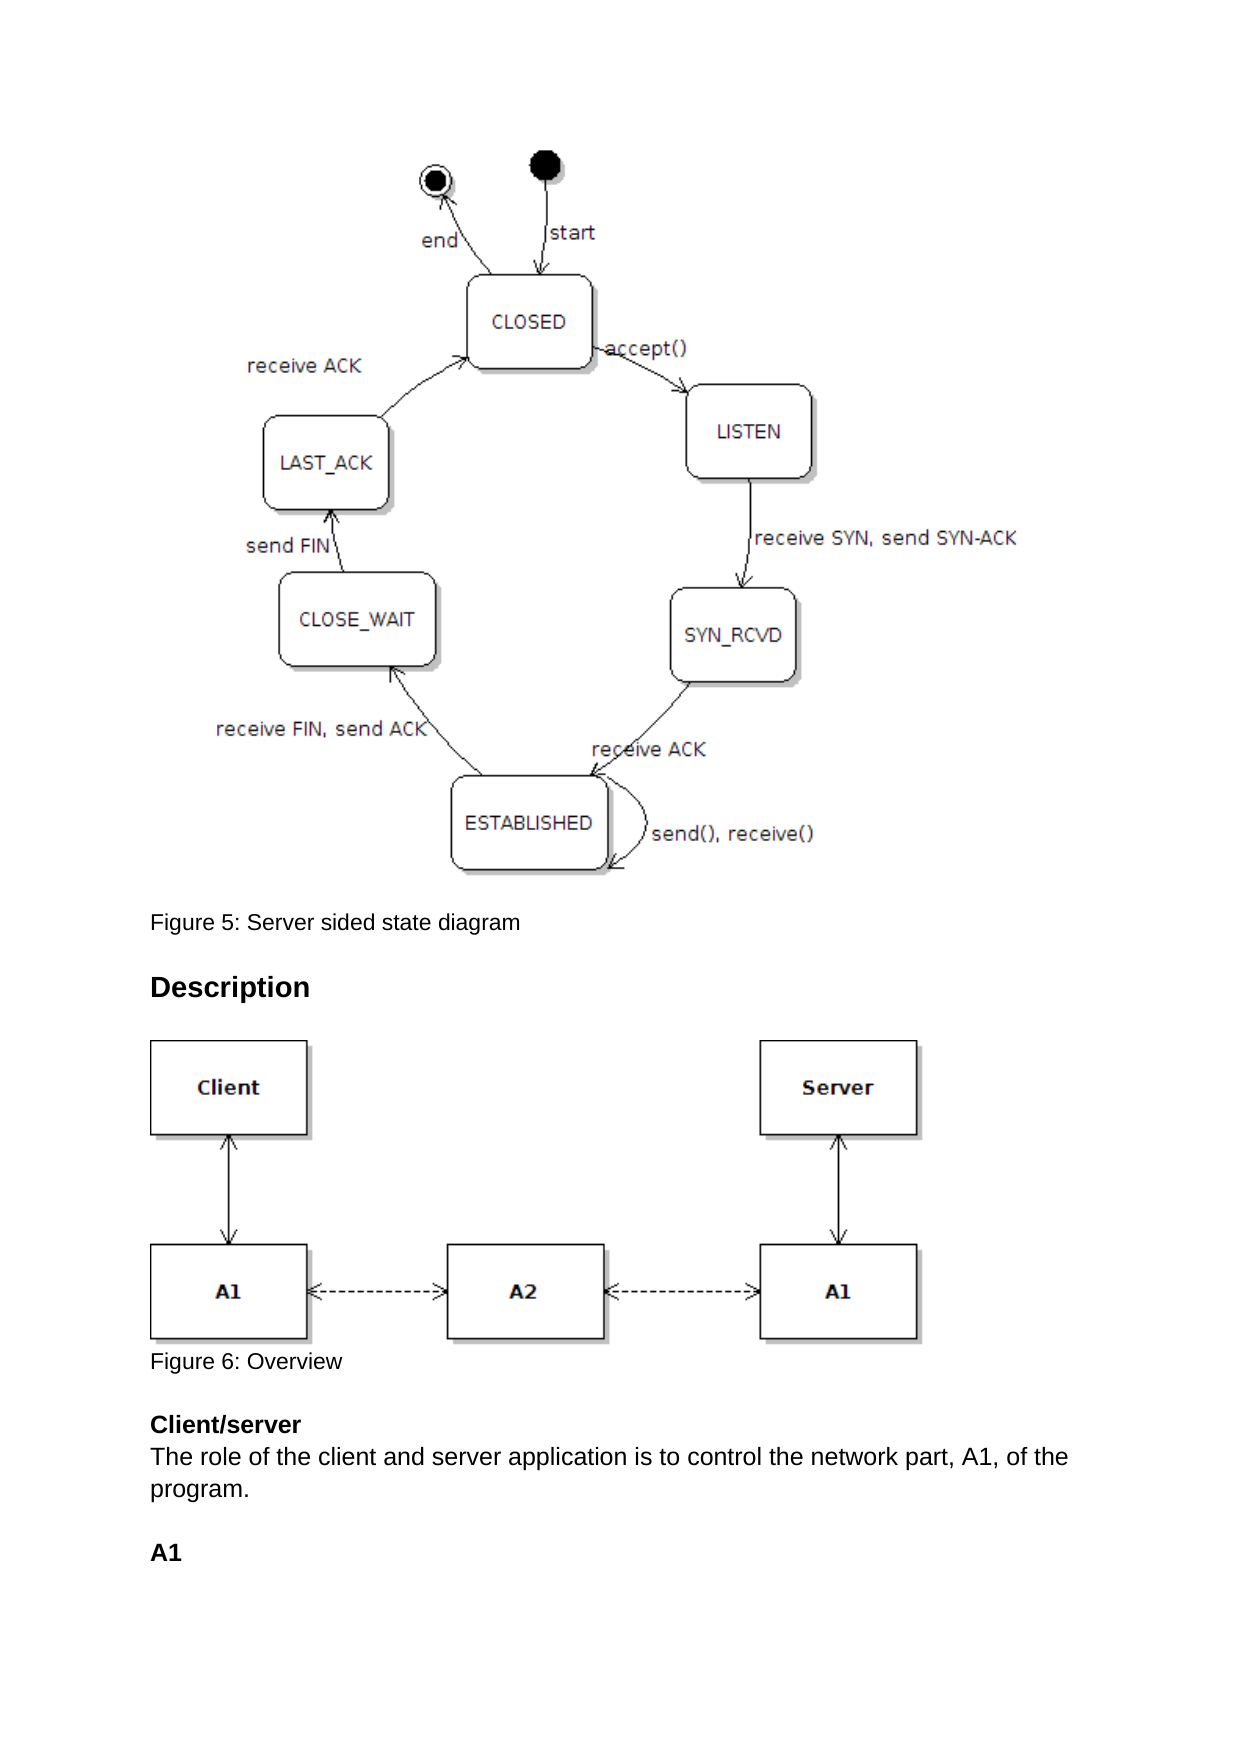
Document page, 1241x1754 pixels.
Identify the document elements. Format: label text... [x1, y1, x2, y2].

text Description [150, 971, 1090, 1004]
text Figure 5: Server sided state diagram [150, 910, 1090, 935]
picture [150, 1040, 924, 1346]
text A1 [150, 1539, 1090, 1567]
text The role of the client and server application is to control the network part, A1, of the program. [150, 1443, 1090, 1503]
text Client/server [150, 1411, 1090, 1438]
text Figure 6: Overview [150, 1349, 1090, 1375]
picture [217, 150, 1024, 877]
